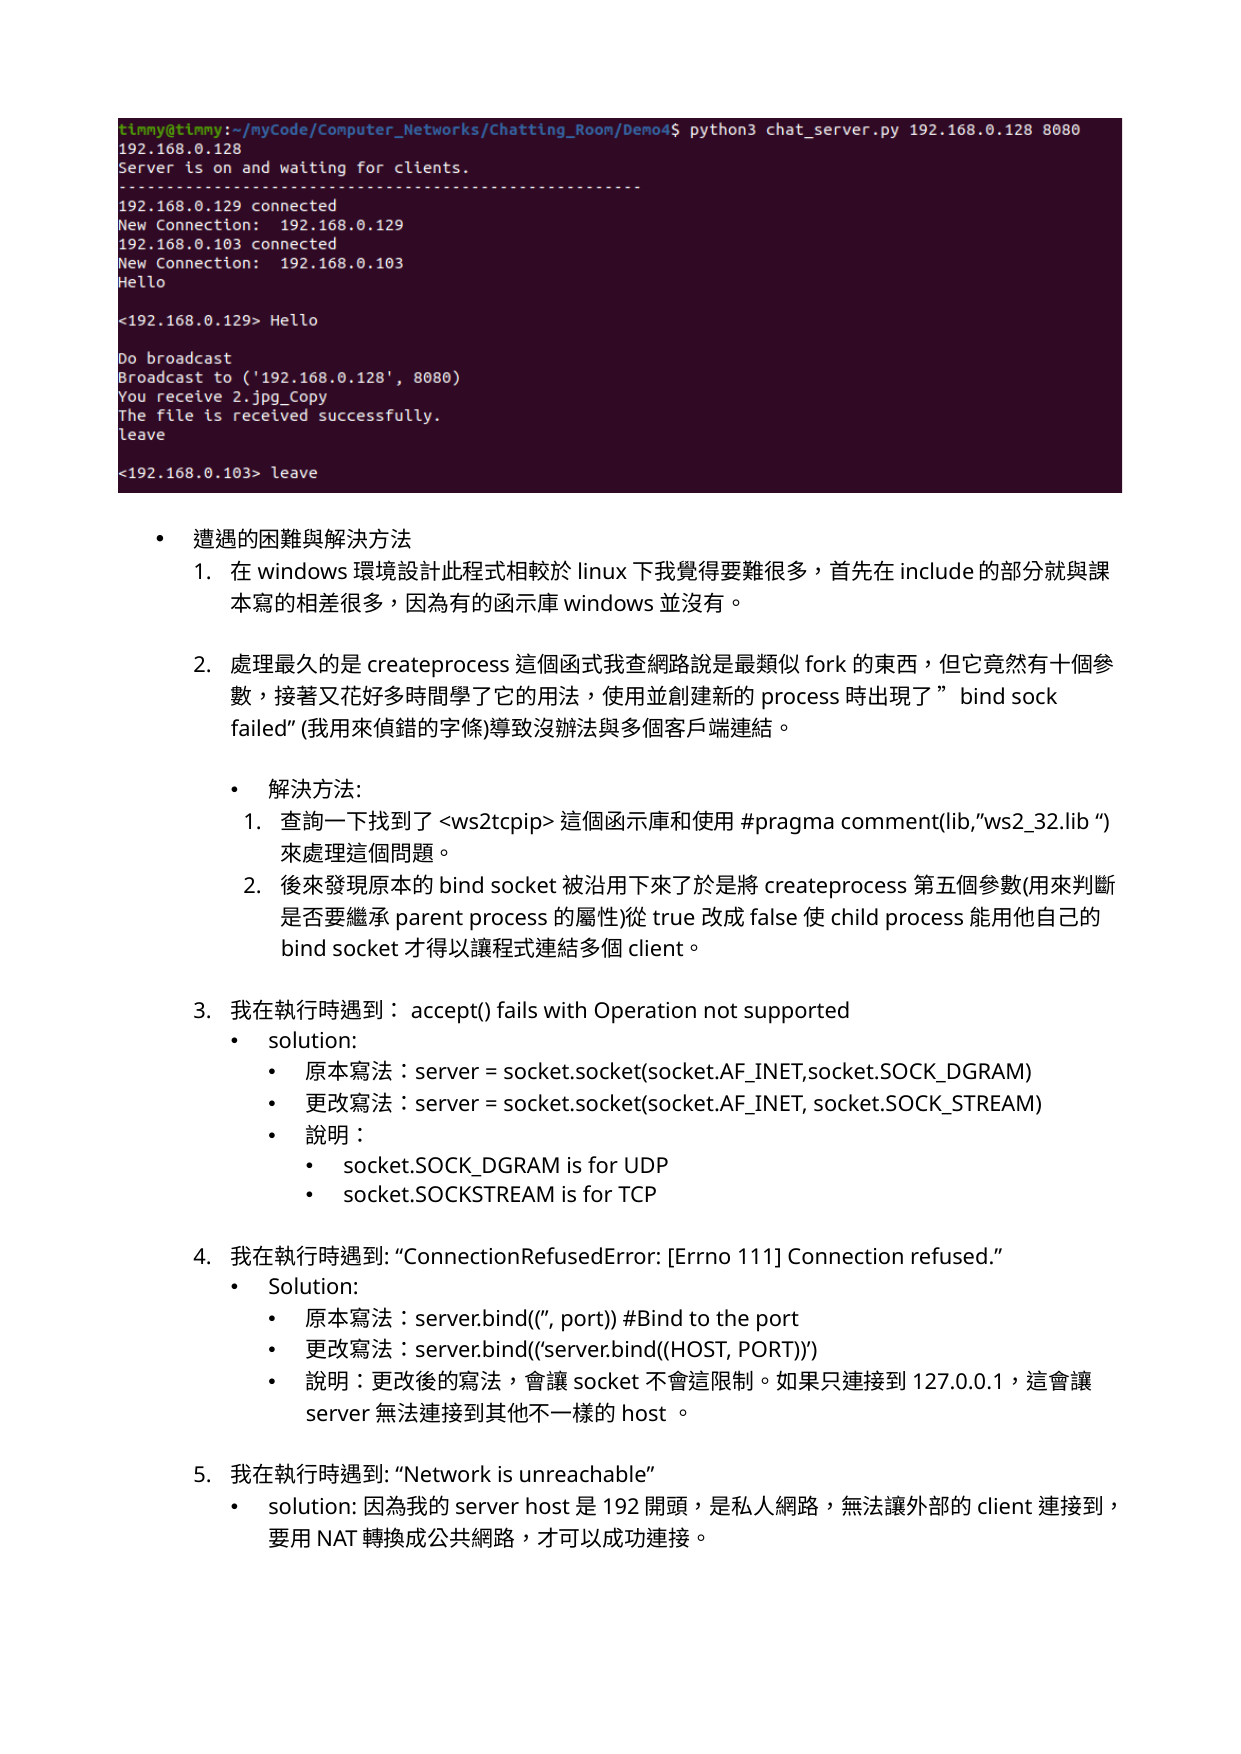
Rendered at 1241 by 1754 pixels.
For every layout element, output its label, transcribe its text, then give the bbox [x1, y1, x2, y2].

list 我在執行時遇到： accept() fails with Operation not supported [193, 993, 1122, 1024]
list socket.SOCK_DGRAM is for UDP [306, 1149, 1122, 1179]
list 後來發現原本的 bind socket 被沿用下來了於是將 createprocess 第五個參數(用來判斷是否要繼承 parent process 的屬性)從 true 改成 false 使 child process 能用他自己的 bind socket 才得以讓程式連結多個 client。 [243, 868, 1122, 963]
list 查詢一下找到了 <ws2tcpip> 這個函示庫和使用 #pragma comment(lib,”ws2_32.lib “) 來處理這個問題。 [243, 804, 1122, 868]
list 說明：更改後的寫法，會讓 socket 不會這限制。如果只連接到127.0.0.1，這會讓 server 無法連接到其他不一樣的 host 。 [268, 1364, 1122, 1428]
list 我在執行時遇到: “Network is unreachable” [193, 1457, 1122, 1489]
list 處理最久的是 createprocess 這個函式我查網路說是最類似 fork 的東西，但它竟然有十個參數，接著又花好多時間學了它的用法，使用並創建新的 process 時出現了 ”bind sock failed” (我用來偵錯的字條)導致沒辦法與多個客戶端連結。 [193, 647, 1122, 743]
list socket.SOCKSTREAM is for TCP [306, 1179, 1122, 1209]
list 說明： [268, 1118, 1122, 1149]
list solution: [231, 1024, 1122, 1054]
list 原本寫法：server.bind((’’, port)) #Bind to the port [268, 1301, 1122, 1332]
list solution: 因為我的server host 是192開頭，是私人網路，無法讓外部的 client 連接到，要用NAT轉換成公共網路，才可以成功連接。 [231, 1489, 1122, 1553]
list Solution: [231, 1271, 1122, 1301]
list 遭遇的困難與解決方法 [156, 522, 1122, 554]
picture [118, 118, 1123, 493]
list 我在執行時遇到: “ConnectionRefusedError: [Errno 111] Connection refused.” [193, 1239, 1122, 1271]
list 解決方法: [231, 772, 1122, 804]
list 更改寫法：server = socket.socket(socket.AF_INET, socket.SOCK_STREAM) [268, 1086, 1122, 1118]
list 原本寫法：server = socket.socket(socket.AF_INET,socket.SOCK_DGRAM) [268, 1054, 1122, 1086]
list 在 windows 環境設計此程式相較於 linux 下我覺得要難很多，首先在include的部分就與課本寫的相差很多，因為有的函示庫 windows 並沒有。 [193, 554, 1122, 618]
list 更改寫法：server.bind((‘server.bind((HOST, PORT))’) [268, 1332, 1122, 1364]
